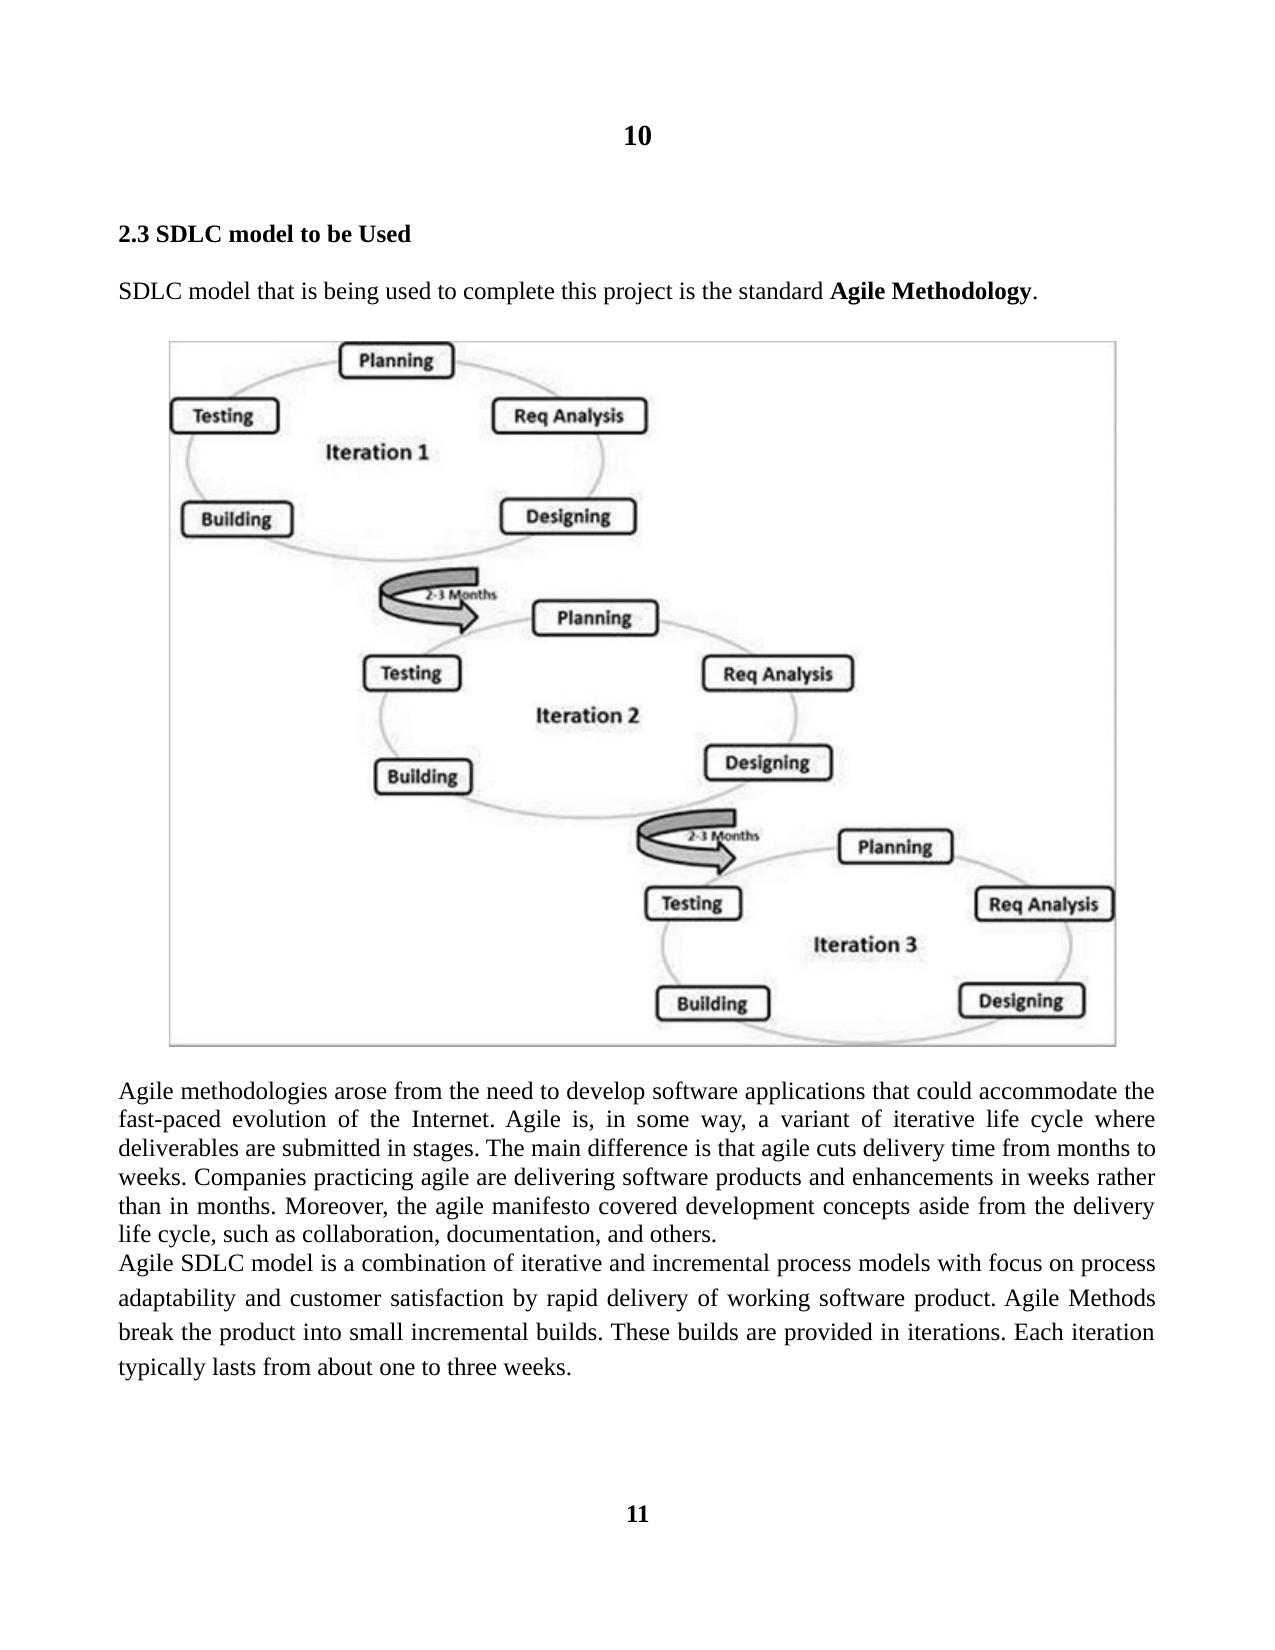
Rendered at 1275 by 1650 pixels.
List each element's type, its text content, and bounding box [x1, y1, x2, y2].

text 10 [118, 118, 1157, 152]
text Agile SDLC model is a combination of iterative and incremental process models with focus on process adaptability and customer satisfaction by rapid delivery of working software product. Agile Methods break the product into small incremental builds. These builds are provided in iterations. Each iteration typically lasts from about one to three weeks. [118, 1248, 1157, 1380]
text 11 [118, 1499, 1157, 1528]
text SDLC model that is being used to complete this project is the standard Agile Methodology. [118, 276, 1157, 305]
text 2.3 SDLC model to be Used [118, 219, 1157, 247]
picture [168, 341, 1117, 1047]
text Agile methodologies arose from the need to develop software applications that could accommodate the fast-paced evolution of the Internet. Agile is, in some way, a variant of iterative life cycle where deliverables are submitted in stages. The main difference is that agile cuts delivery time from months to weeks. Companies practicing agile are delivering software products and enhancements in weeks rather than in months. Moreover, the agile manifesto covered development concepts aside from the delivery life cycle, such as collaboration, documentation, and others. [118, 1076, 1157, 1248]
